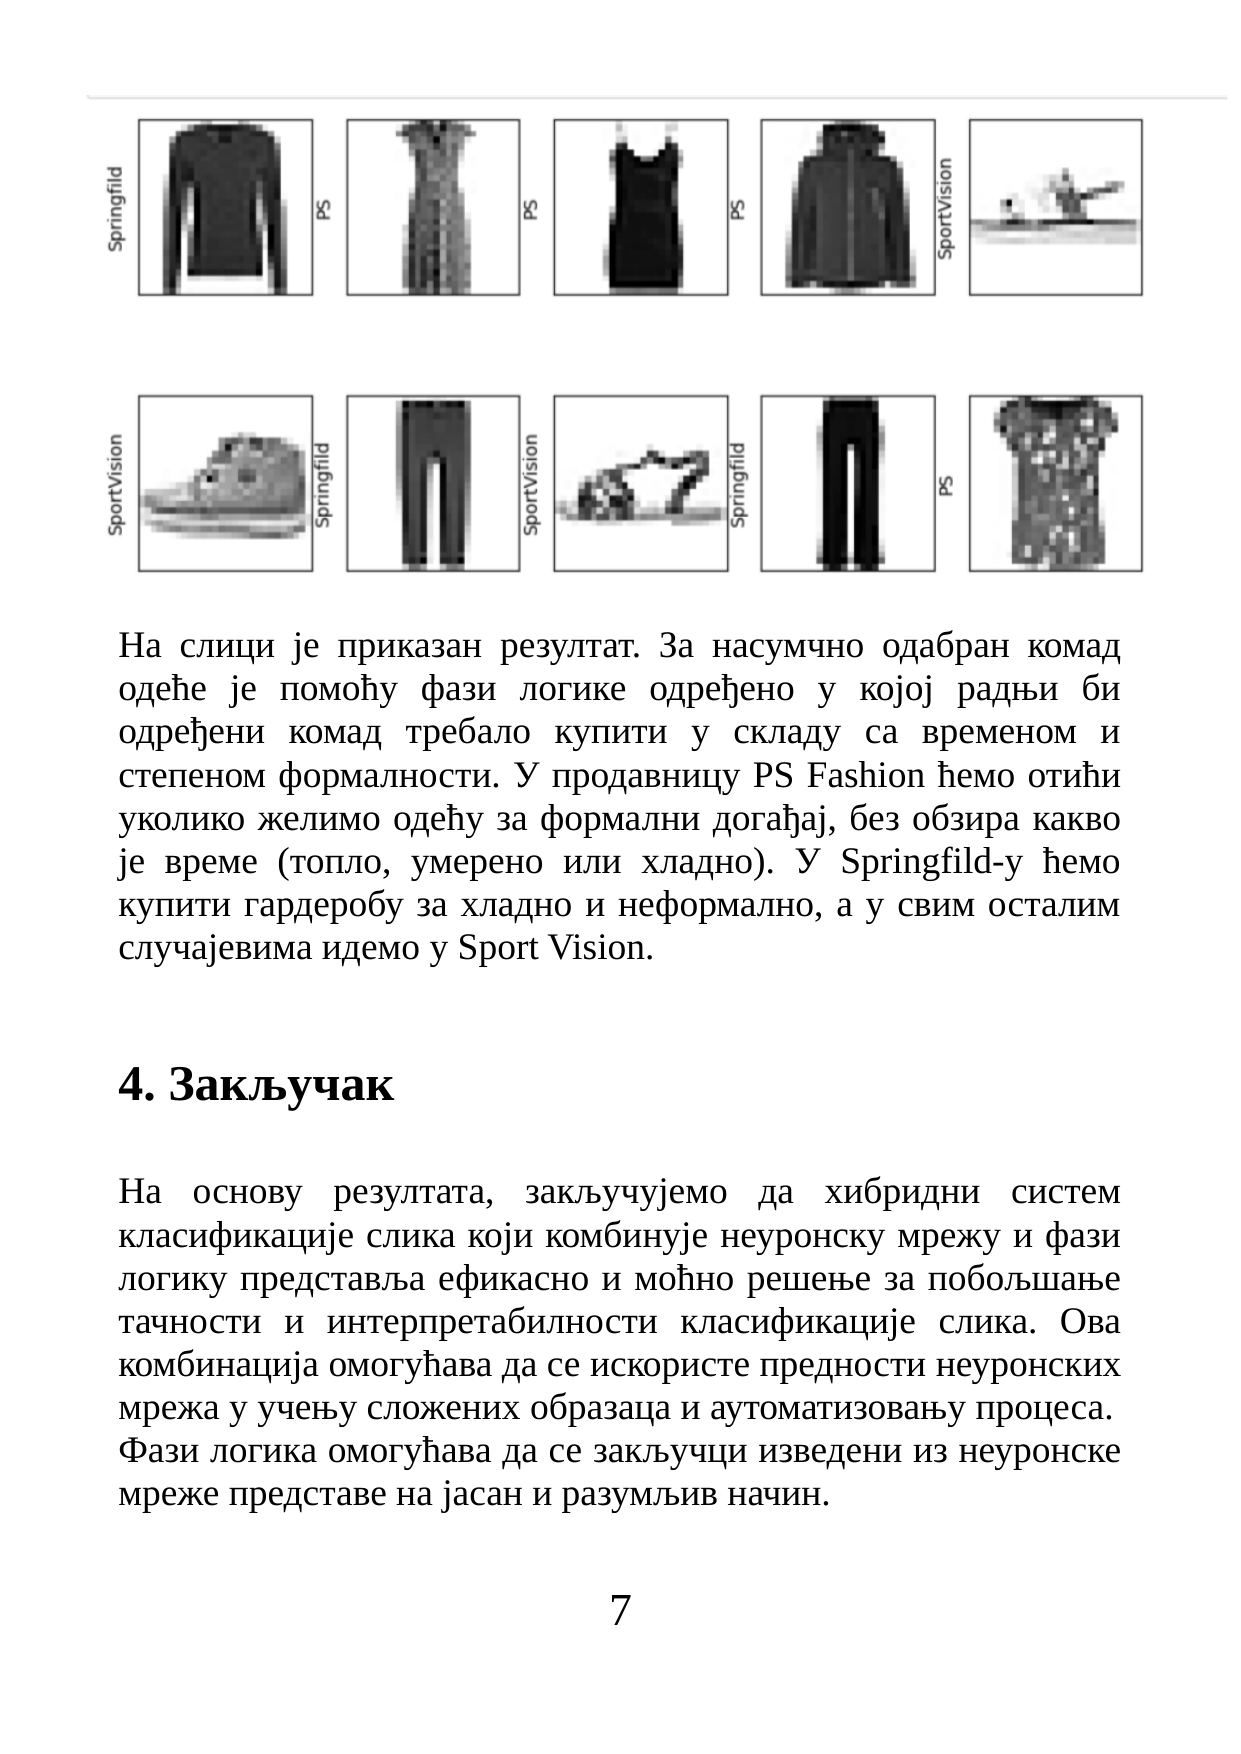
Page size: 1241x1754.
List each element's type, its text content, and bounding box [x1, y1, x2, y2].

picture [40, 95, 1228, 594]
text На основу резултата, закључујемо да хибридни систем класификације слика који комбинује неуронску мрежу и фази логику представља ефикасно и моћно решење за побољшање тачности и интерпретабилности класификације слика. Ова комбинација омогућава да се искористе предности неуронских мрежа у учењу сложених образаца и аутоматизовању процеса. [118, 1169, 1122, 1428]
text Фази логика омогућава да се закључци изведени из неуронске мреже представе на јасан и разумљив начин. [118, 1428, 1122, 1514]
text На слици је приказан резултат. За насумчно одабран комад одеће је помоћу фази логике одређено у којој радњи би одређени комад требало купити у складу са временом и степеном формалности. У продавницу PS Fashion ћемо отићи уколико желимо одећу за формални догађај, без обзира какво је време (топло, умерено или хладно). У Springfild-у ћемо купити гардеробу за хладно и неформално, а у свим осталим случајевима идемо у Sport Vision. [118, 623, 1122, 968]
text 4. Закључак [118, 1054, 1122, 1111]
